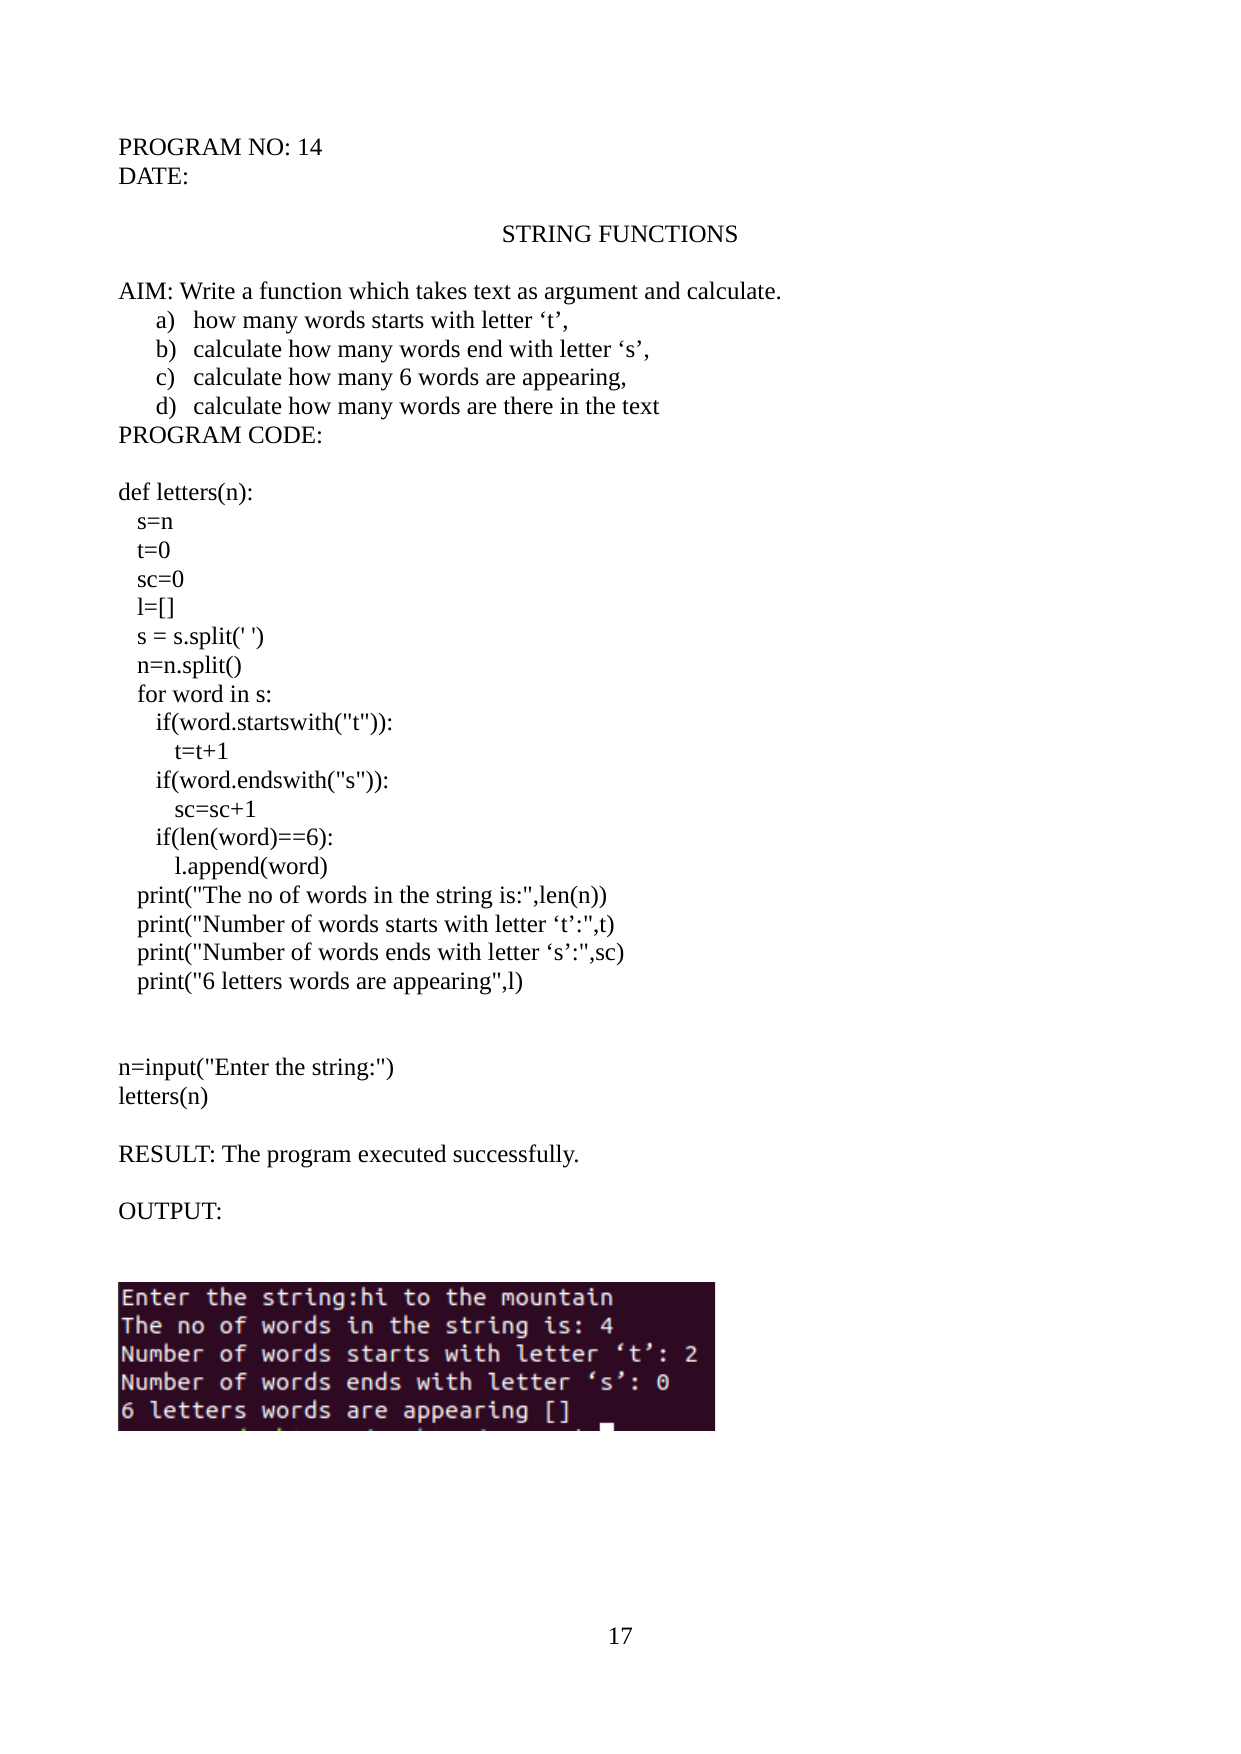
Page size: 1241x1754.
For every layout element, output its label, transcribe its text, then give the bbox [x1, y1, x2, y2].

text OUTPUT: [118, 1196, 1122, 1225]
text print("The no of words in the string is:",len(n)) [118, 880, 1122, 909]
text print("Number of words ends with letter ‘s’:",sc) [118, 937, 1122, 966]
text if(word.endswith("s")): [118, 765, 1122, 794]
text RESULT: The program executed successfully. [118, 1139, 1122, 1167]
list calculate how many 6 words are appearing, [156, 362, 1122, 391]
text STRING FUNCTIONS [118, 219, 1122, 247]
picture [118, 1282, 715, 1431]
text PROGRAM CODE: [118, 420, 1122, 449]
text for word in s: [118, 679, 1122, 707]
text sc=sc+1 [118, 794, 1122, 822]
text AIM: Write a function which takes text as argument and calculate. [118, 276, 1122, 305]
text t=t+1 [118, 736, 1122, 765]
text DATE: [118, 161, 1122, 190]
text n=input("Enter the string:") [118, 1052, 1122, 1081]
text print("6 letters words are appearing",l) [118, 966, 1122, 995]
text if(len(word)==6): [118, 822, 1122, 851]
text s = s.split(' ') [118, 621, 1122, 650]
text letters(n) [118, 1081, 1122, 1110]
list calculate how many words are there in the text [156, 391, 1122, 420]
list how many words starts with letter ‘t’, [156, 305, 1122, 334]
text print("Number of words starts with letter ‘t’:",t) [118, 909, 1122, 937]
text PROGRAM NO: 14 [118, 132, 1122, 161]
text if(word.startswith("t")): [118, 707, 1122, 736]
text t=0 [118, 535, 1122, 564]
list calculate how many words end with letter ‘s’, [156, 334, 1122, 362]
text s=n [118, 506, 1122, 535]
text l.append(word) [118, 851, 1122, 880]
text sc=0 [118, 564, 1122, 592]
text l=[] [118, 592, 1122, 621]
text n=n.split() [118, 650, 1122, 679]
text def letters(n): [118, 477, 1122, 506]
